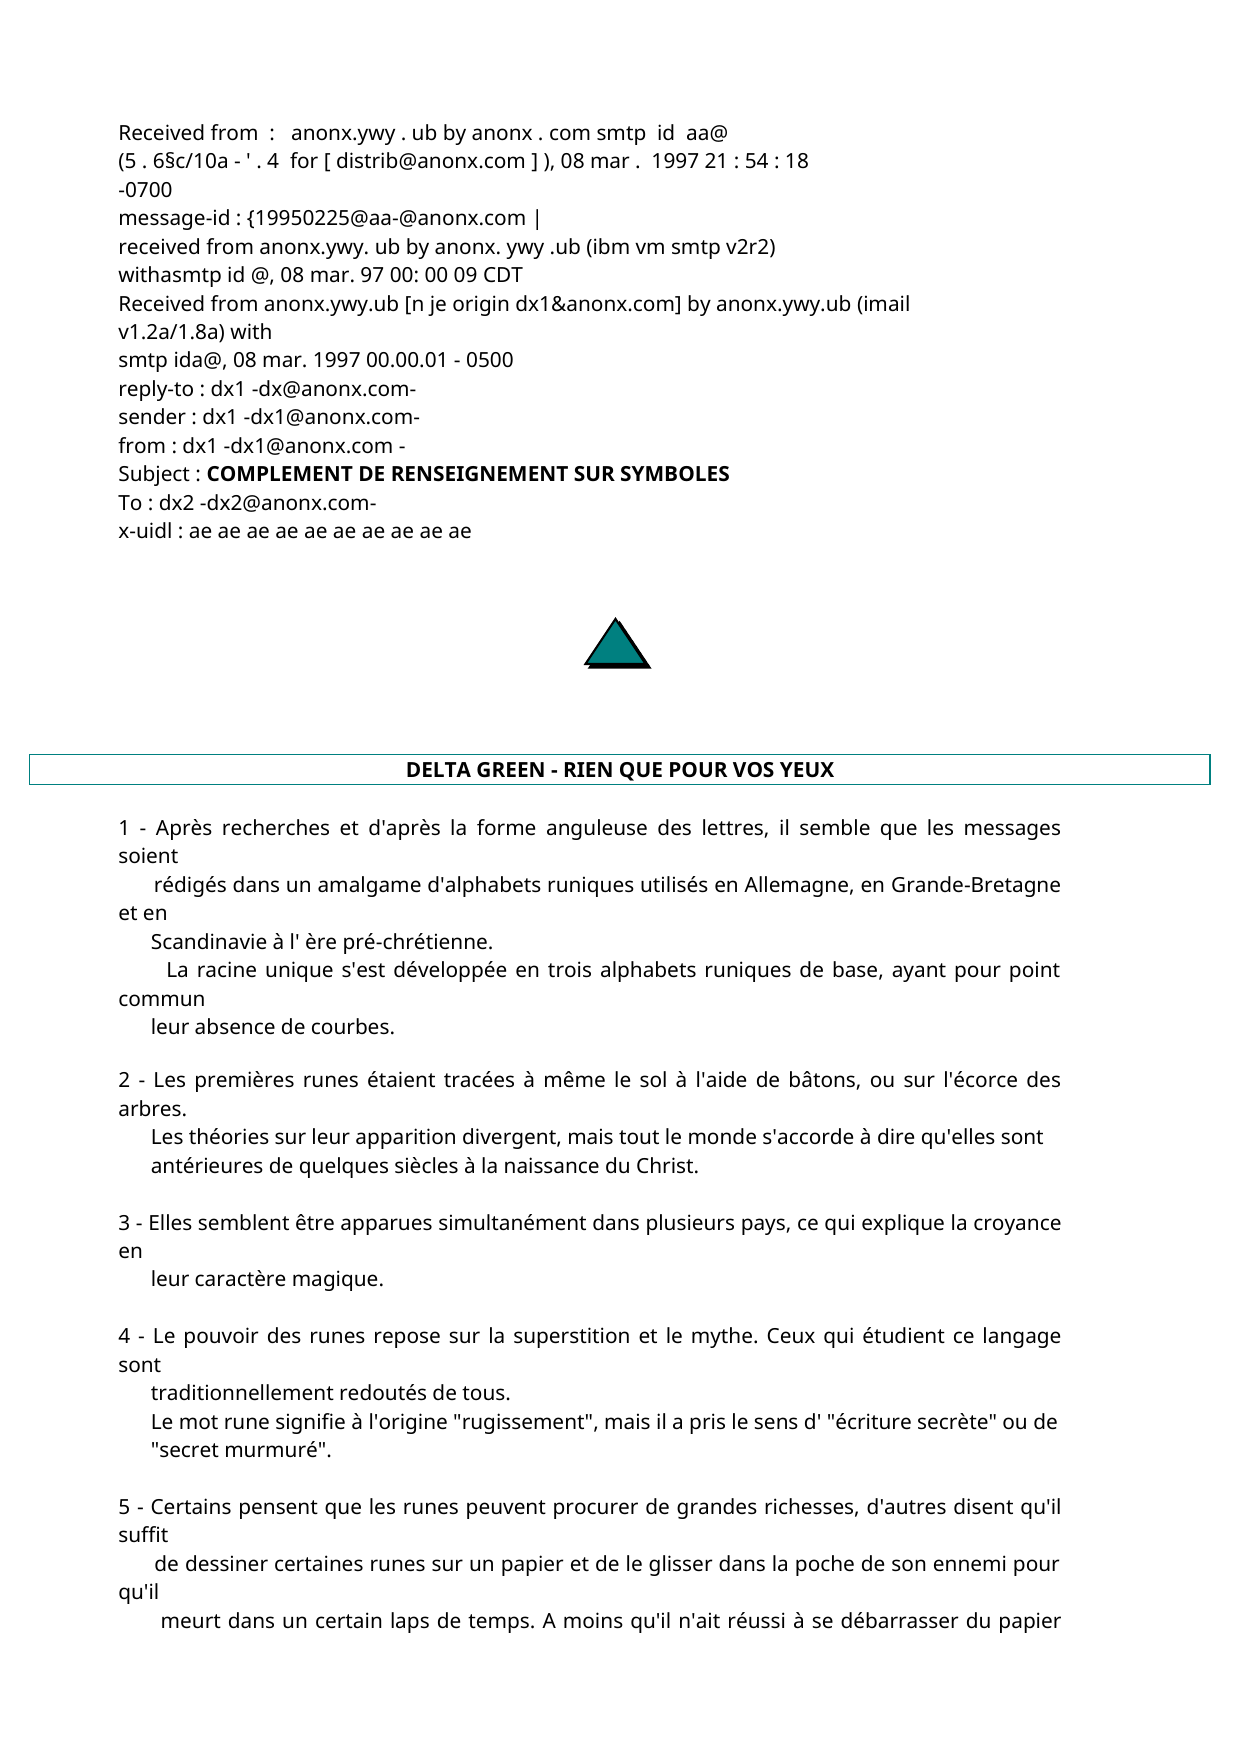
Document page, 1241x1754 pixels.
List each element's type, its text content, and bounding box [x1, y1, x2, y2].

text 1 - Après recherches et d'après la forme anguleuse des lettres, il semble que les messages soient [118, 813, 1063, 870]
text 4 - Le pouvoir des runes repose sur la superstition et le mythe. Ceux qui étudient ce langage sont [118, 1321, 1063, 1378]
text leur absence de courbes. [118, 1012, 1063, 1041]
text x-uidl : ae ae ae ae ae ae ae ae ae ae [118, 516, 1063, 545]
text smtp ida@, 08 mar. 1997 00.00.01 - 0500 [118, 346, 1063, 374]
text meurt dans un certain laps de temps. A moins qu'il n'ait réussi à se débarrasser du papier [118, 1606, 1063, 1634]
text Received from anonx.ywy.ub [n je origin dx1&anonx.com] by anonx.ywy.ub (imail [118, 289, 1063, 317]
text rédigés dans un amalgame d'alphabets runiques utilisés en Allemagne, en Grande-Bretagne et en [118, 870, 1063, 927]
text message-id : {19950225@aa-@anonx.com | [118, 203, 1063, 232]
text from : dx1 -dx1@anonx.com - [118, 431, 1063, 459]
table_header DELTA GREEN - RIEN QUE POUR VOS YEUX [30, 755, 1209, 783]
text Les théories sur leur apparition divergent, mais tout le monde s'accorde à dire qu'elles sont [118, 1122, 1063, 1151]
text received from anonx.ywy. ub by anonx. ywy .ub (ibm vm smtp v2r2) [118, 232, 1063, 260]
text La racine unique s'est développée en trois alphabets runiques de base, ayant pour point commun [118, 955, 1063, 1012]
text 2 - Les premières runes étaient tracées à même le sol à l'aide de bâtons, ou sur l'écorce des arbres. [118, 1066, 1063, 1122]
text leur caractère magique. [118, 1264, 1063, 1293]
text v1.2a/1.8a) with [118, 317, 1063, 346]
text 5 - Certains pensent que les runes peuvent procurer de grandes richesses, d'autres disent qu'il suffit [118, 1492, 1063, 1549]
text (5 . 6§c/10a - ' . 4 for [ distrib@anonx.com ] ), 08 mar . 1997 21 : 54 : 18 [118, 147, 1063, 175]
text -0700 [118, 175, 1063, 203]
text withasmtp id @, 08 mar. 97 00: 00 09 CDT [118, 260, 1063, 289]
text reply-to : dx1 -dx@anonx.com- [118, 374, 1063, 402]
text Scandinavie à l' ère pré-chrétienne. [118, 927, 1063, 955]
text Subject : COMPLEMENT DE RENSEIGNEMENT SUR SYMBOLES [118, 459, 1063, 488]
text To : dx2 -dx2@anonx.com- [118, 488, 1063, 516]
text antérieures de quelques siècles à la naissance du Christ. [118, 1151, 1063, 1179]
text sender : dx1 -dx1@anonx.com- [118, 402, 1063, 431]
text Received from : anonx.ywy . ub by anonx . com smtp id aa@ [118, 118, 1063, 147]
text 3 - Elles semblent être apparues simultanément dans plusieurs pays, ce qui explique la croyance en [118, 1208, 1063, 1264]
text Le mot rune signifie à l'origine "rugissement", mais il a pris le sens d' "écriture secrète" ou de [118, 1407, 1063, 1435]
text de dessiner certaines runes sur un papier et de le glisser dans la poche de son ennemi pour qu'il [118, 1549, 1063, 1606]
text "secret murmuré". [118, 1435, 1063, 1464]
text traditionnellement redoutés de tous. [118, 1378, 1063, 1407]
